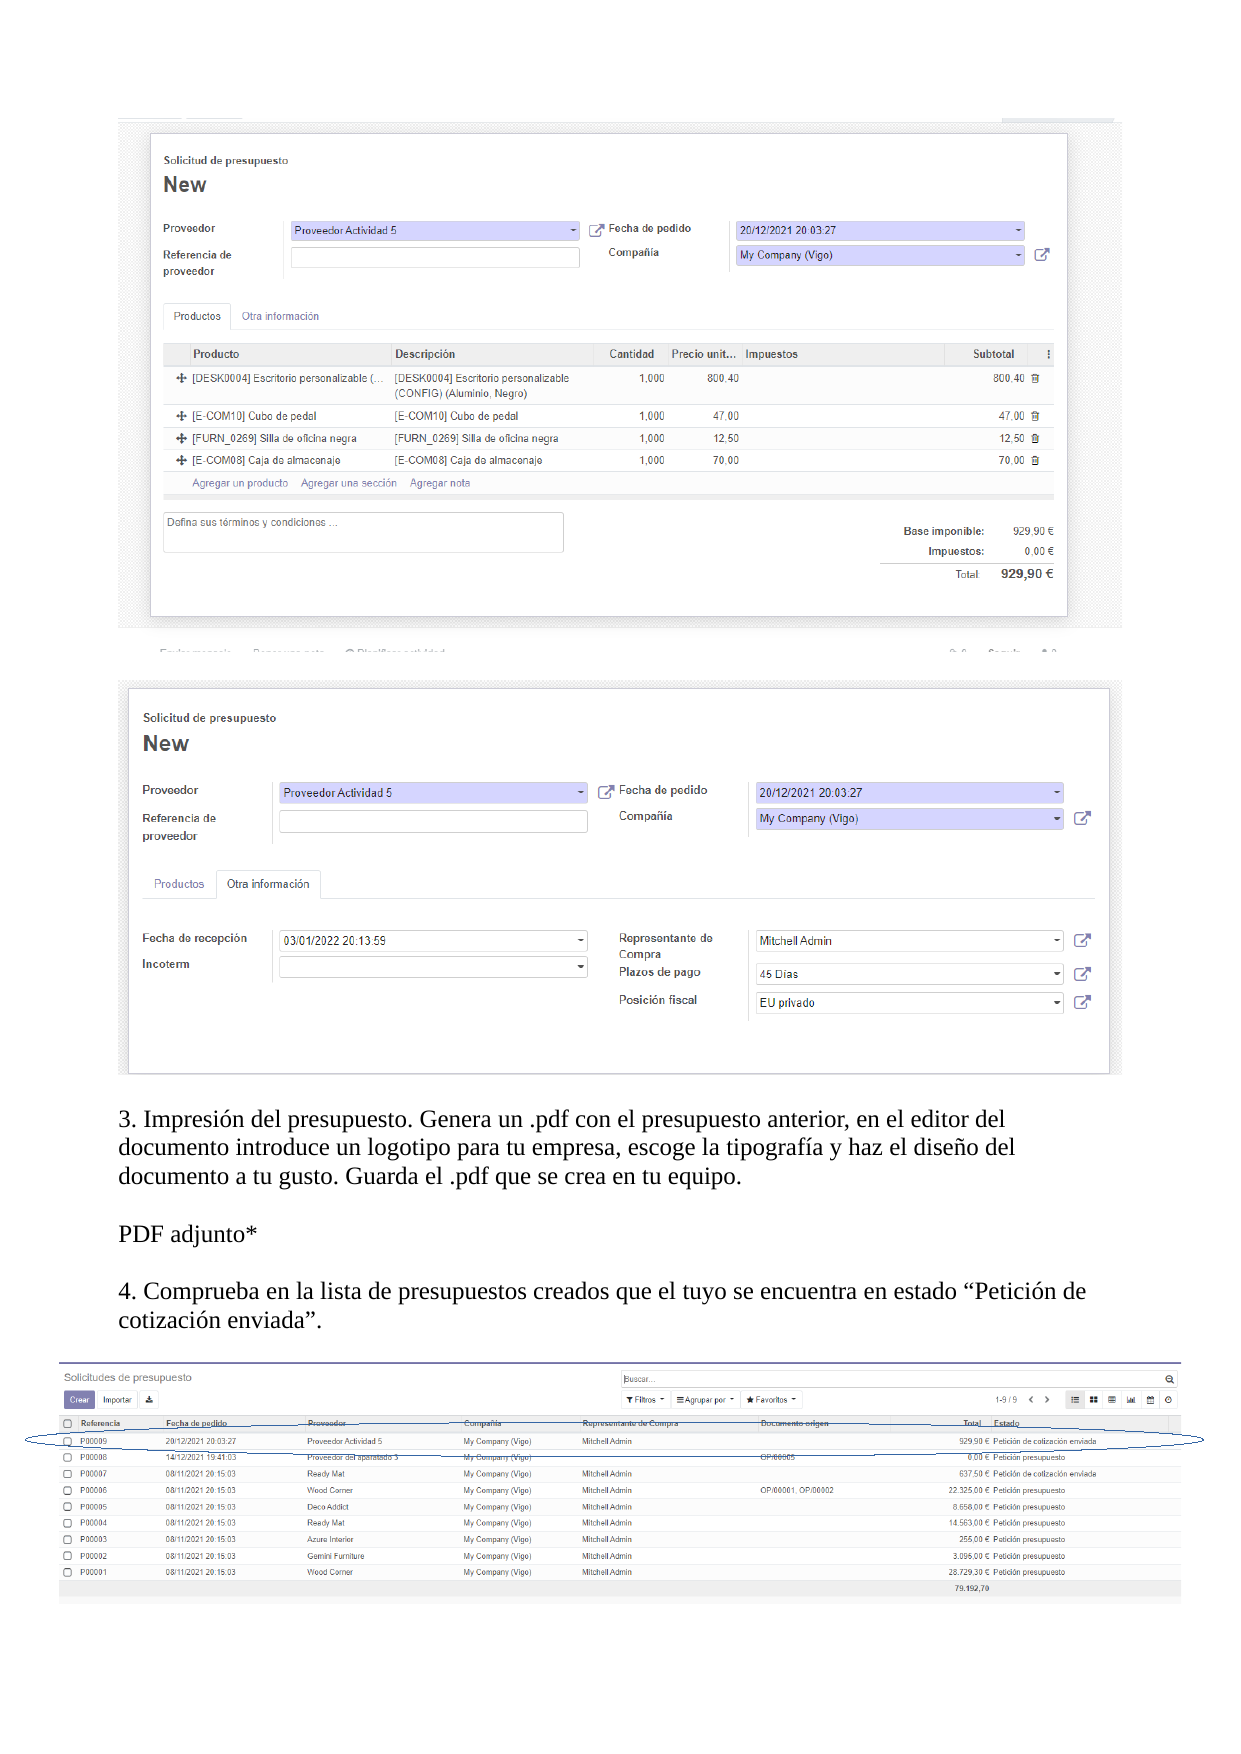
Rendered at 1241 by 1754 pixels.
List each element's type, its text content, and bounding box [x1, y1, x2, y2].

text 4. Comprueba en la lista de presupuestos creados que el tuyo se encuentra en estado “Petición de cotización enviada”. [118, 1276, 1122, 1334]
text 3. Impresión del presupuesto. Genera un .pdf con el presupuesto anterior, en el editor del documento introduce un logotipo para tu empresa, escoge la tipografía y haz el diseño del documento a tu gusto. Guarda el .pdf que se crea en tu equipo. [118, 1104, 1122, 1190]
picture [59, 1362, 1182, 1604]
picture [118, 680, 1123, 1075]
text PDF adjunto* [118, 1219, 1122, 1247]
picture [118, 118, 1123, 652]
